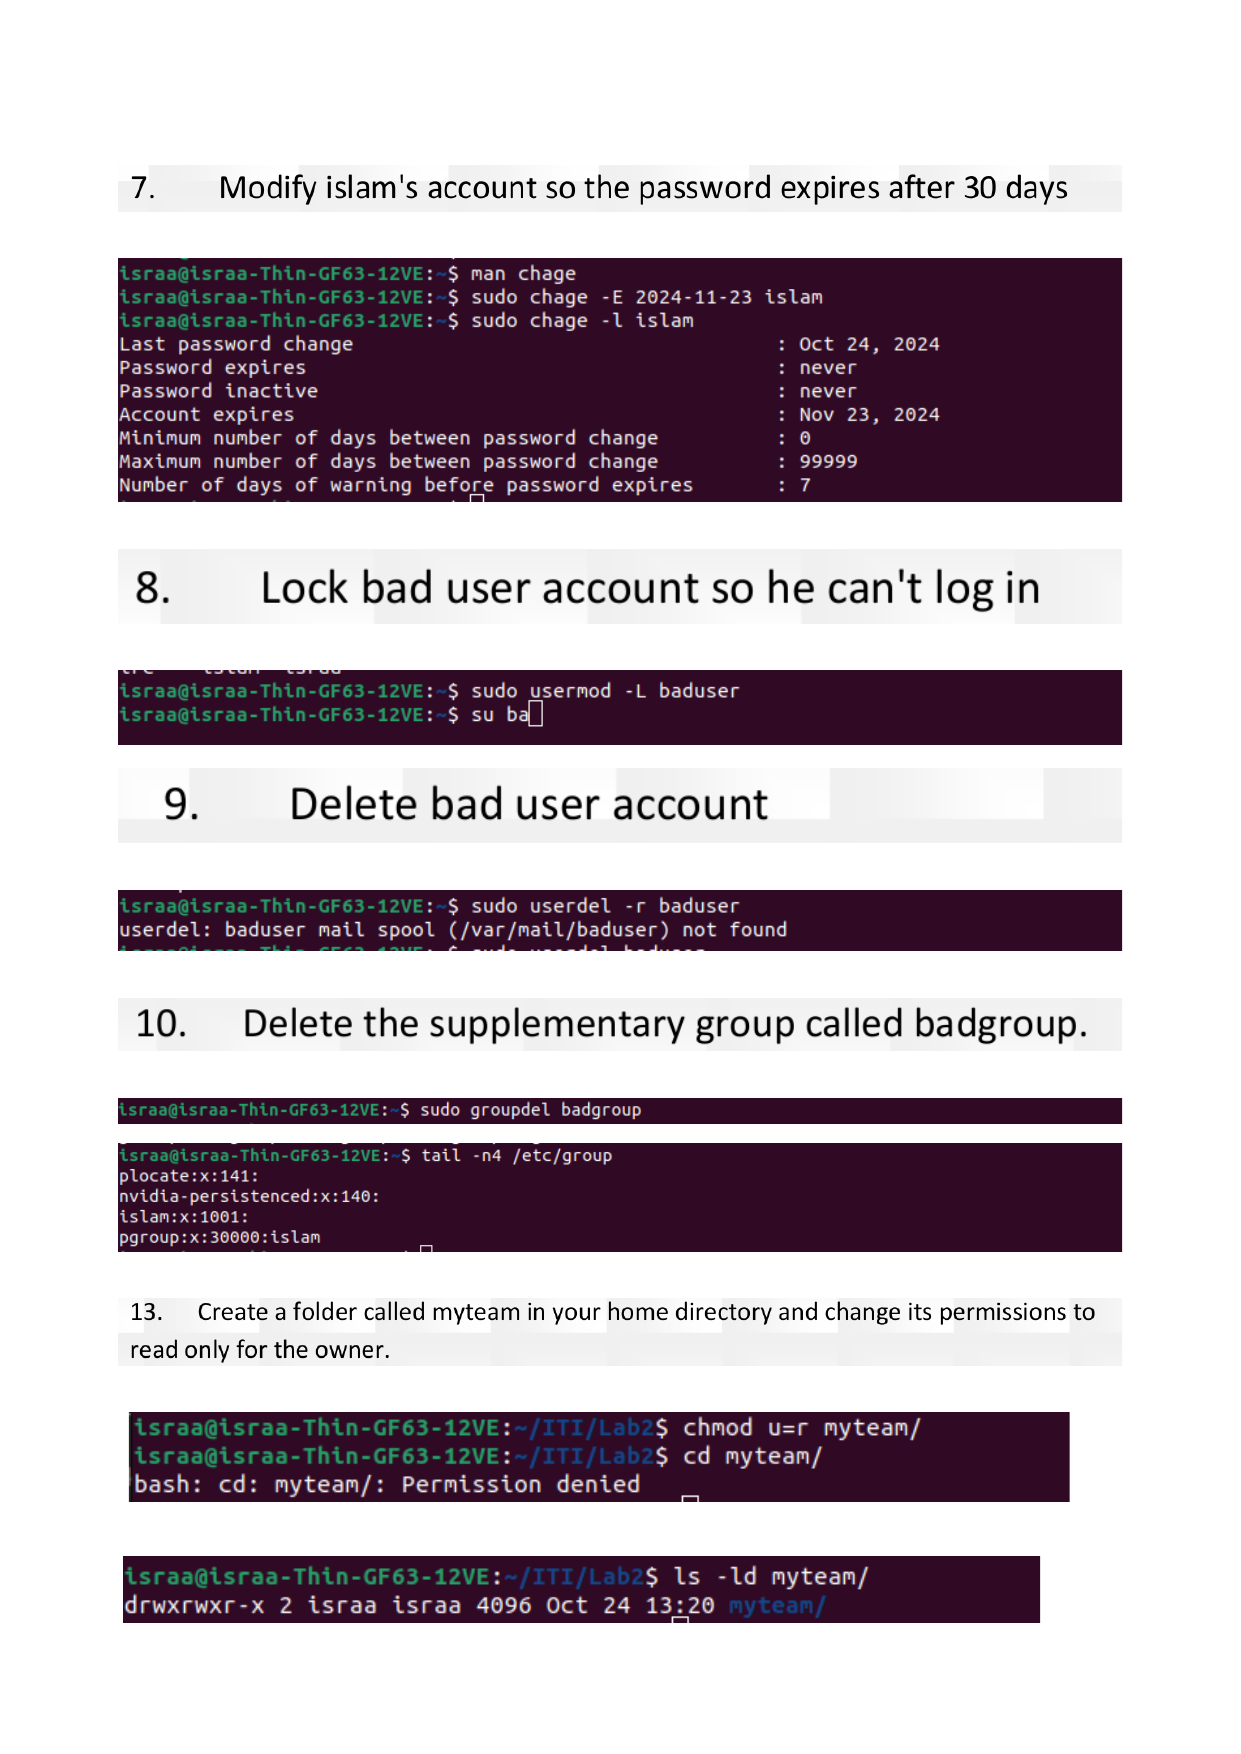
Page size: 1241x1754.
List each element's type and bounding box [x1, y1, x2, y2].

picture [118, 1298, 1123, 1366]
picture [118, 1098, 1123, 1124]
picture [128, 1412, 1070, 1502]
picture [118, 890, 1123, 951]
picture [118, 258, 1123, 502]
picture [118, 549, 1123, 624]
picture [118, 670, 1123, 745]
picture [118, 1143, 1123, 1252]
picture [118, 165, 1123, 212]
picture [118, 998, 1123, 1051]
picture [123, 1556, 1041, 1623]
picture [118, 768, 1123, 843]
